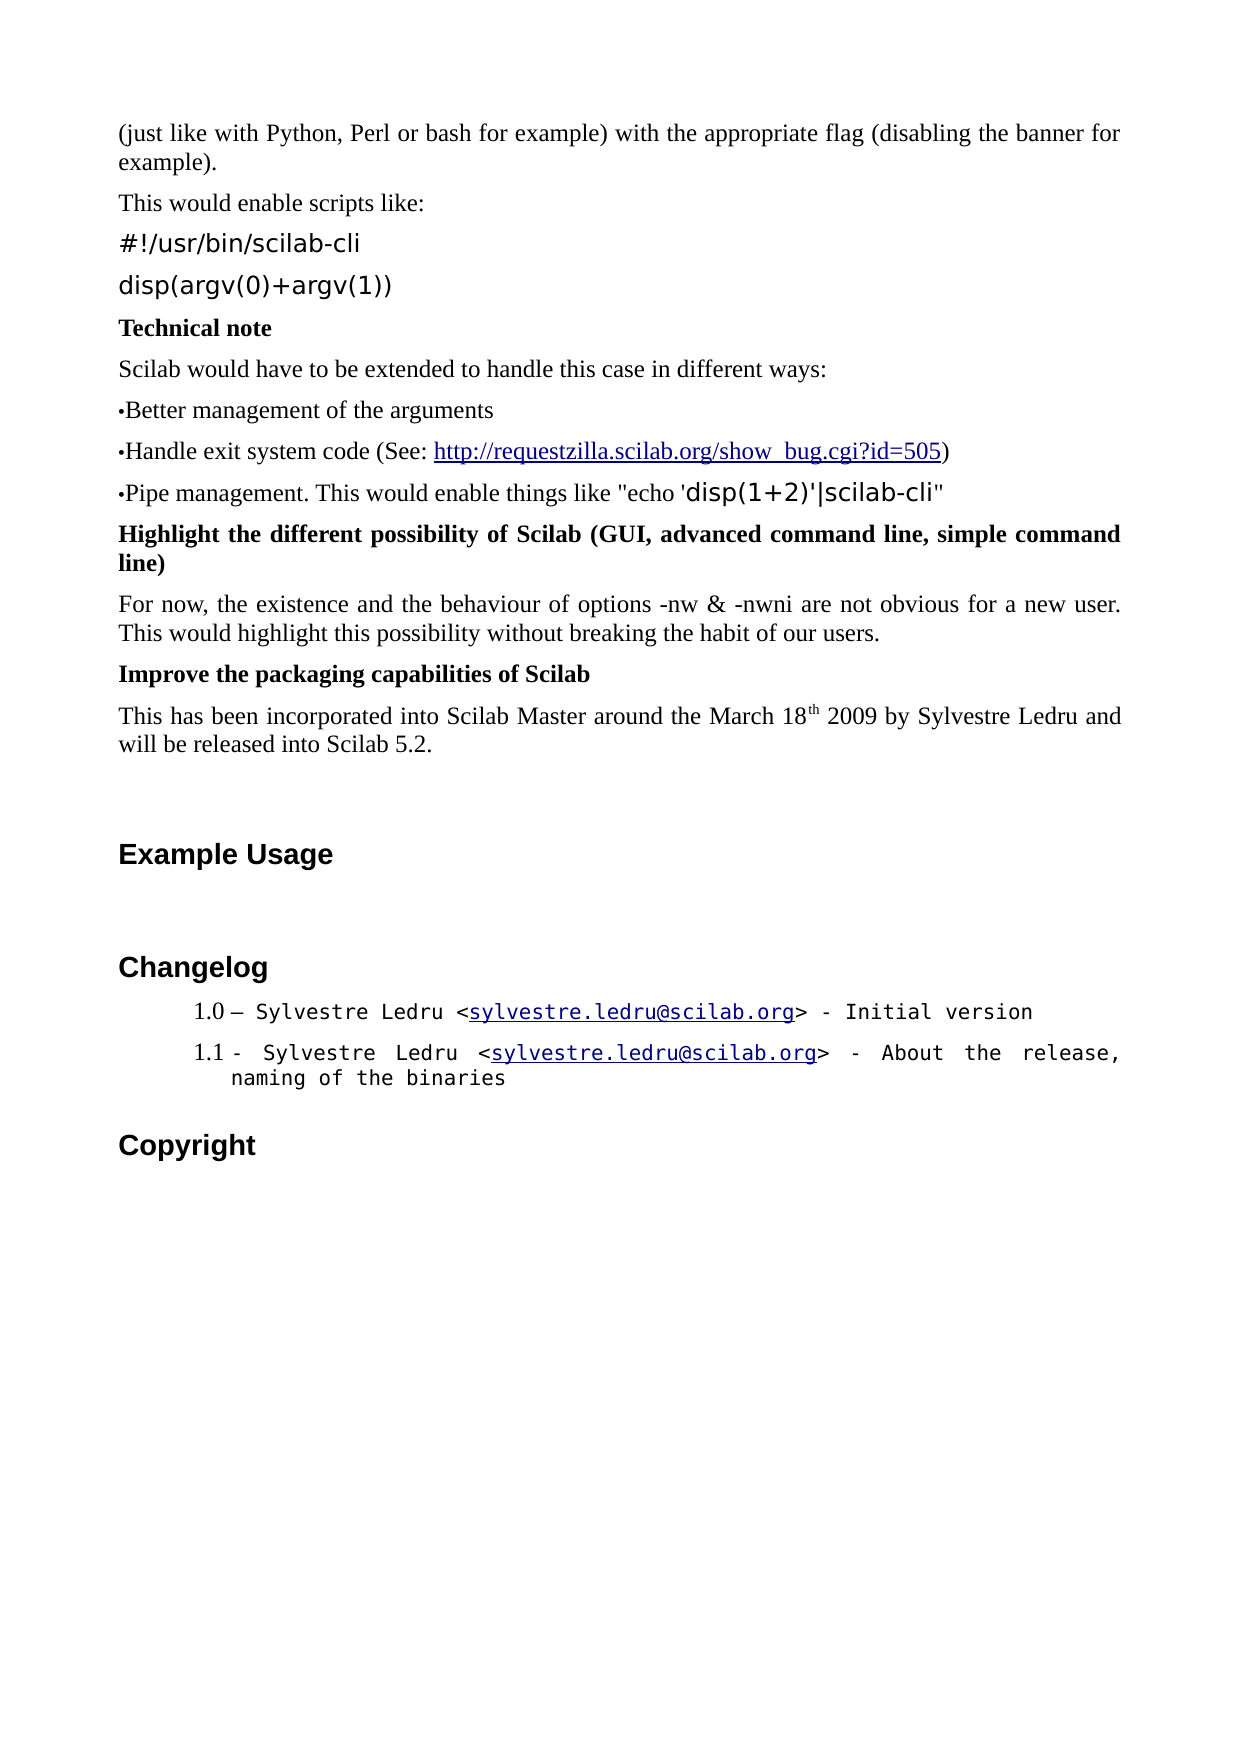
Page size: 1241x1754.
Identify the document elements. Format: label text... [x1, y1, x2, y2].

text This has been incorporated into Scilab Master around the March 18th 2009 by Sylvestre Ledru and will be released into Scilab 5.2. [118, 701, 1122, 758]
subtitle Example Usage [118, 837, 1122, 871]
text Scilab would have to be extended to handle this case in different ways: [118, 354, 1122, 383]
subtitle Changelog [118, 950, 1122, 983]
text For now, the existence and the behaviour of options -nw & -nwni are not obvious for a new user. This would highlight this possibility without breaking the habit of our users. [118, 589, 1122, 647]
subtitle Copyright [118, 1127, 1122, 1161]
list Handle exit system code (See: http://requestzilla.scilab.org/show_bug.cgi?id=505) [118, 436, 1122, 465]
text Improve the packaging capabilities of Scilab [118, 659, 1122, 688]
text (just like with Python, Perl or bash for example) with the appropriate flag (disabling the banner for example). [118, 118, 1122, 176]
list – Sylvestre Ledru <sylvestre.ledru@scilab.org> - Initial version [193, 996, 1122, 1024]
text This would enable scripts like: [118, 188, 1122, 217]
text Technical note [118, 313, 1122, 341]
text disp(argv(0)+argv(1)) [118, 271, 1122, 300]
text Highlight the different possibility of Scilab (GUI, advanced command line, simple command line) [118, 519, 1122, 577]
list - Sylvestre Ledru <sylvestre.ledru@scilab.org> - About the release, naming of the binaries [193, 1037, 1122, 1090]
list Pipe management. This would enable things like "echo 'disp(1+2)'|scilab-cli" [118, 478, 1122, 507]
text #!/usr/bin/scilab-cli [118, 229, 1122, 258]
list Better management of the arguments [118, 395, 1122, 424]
